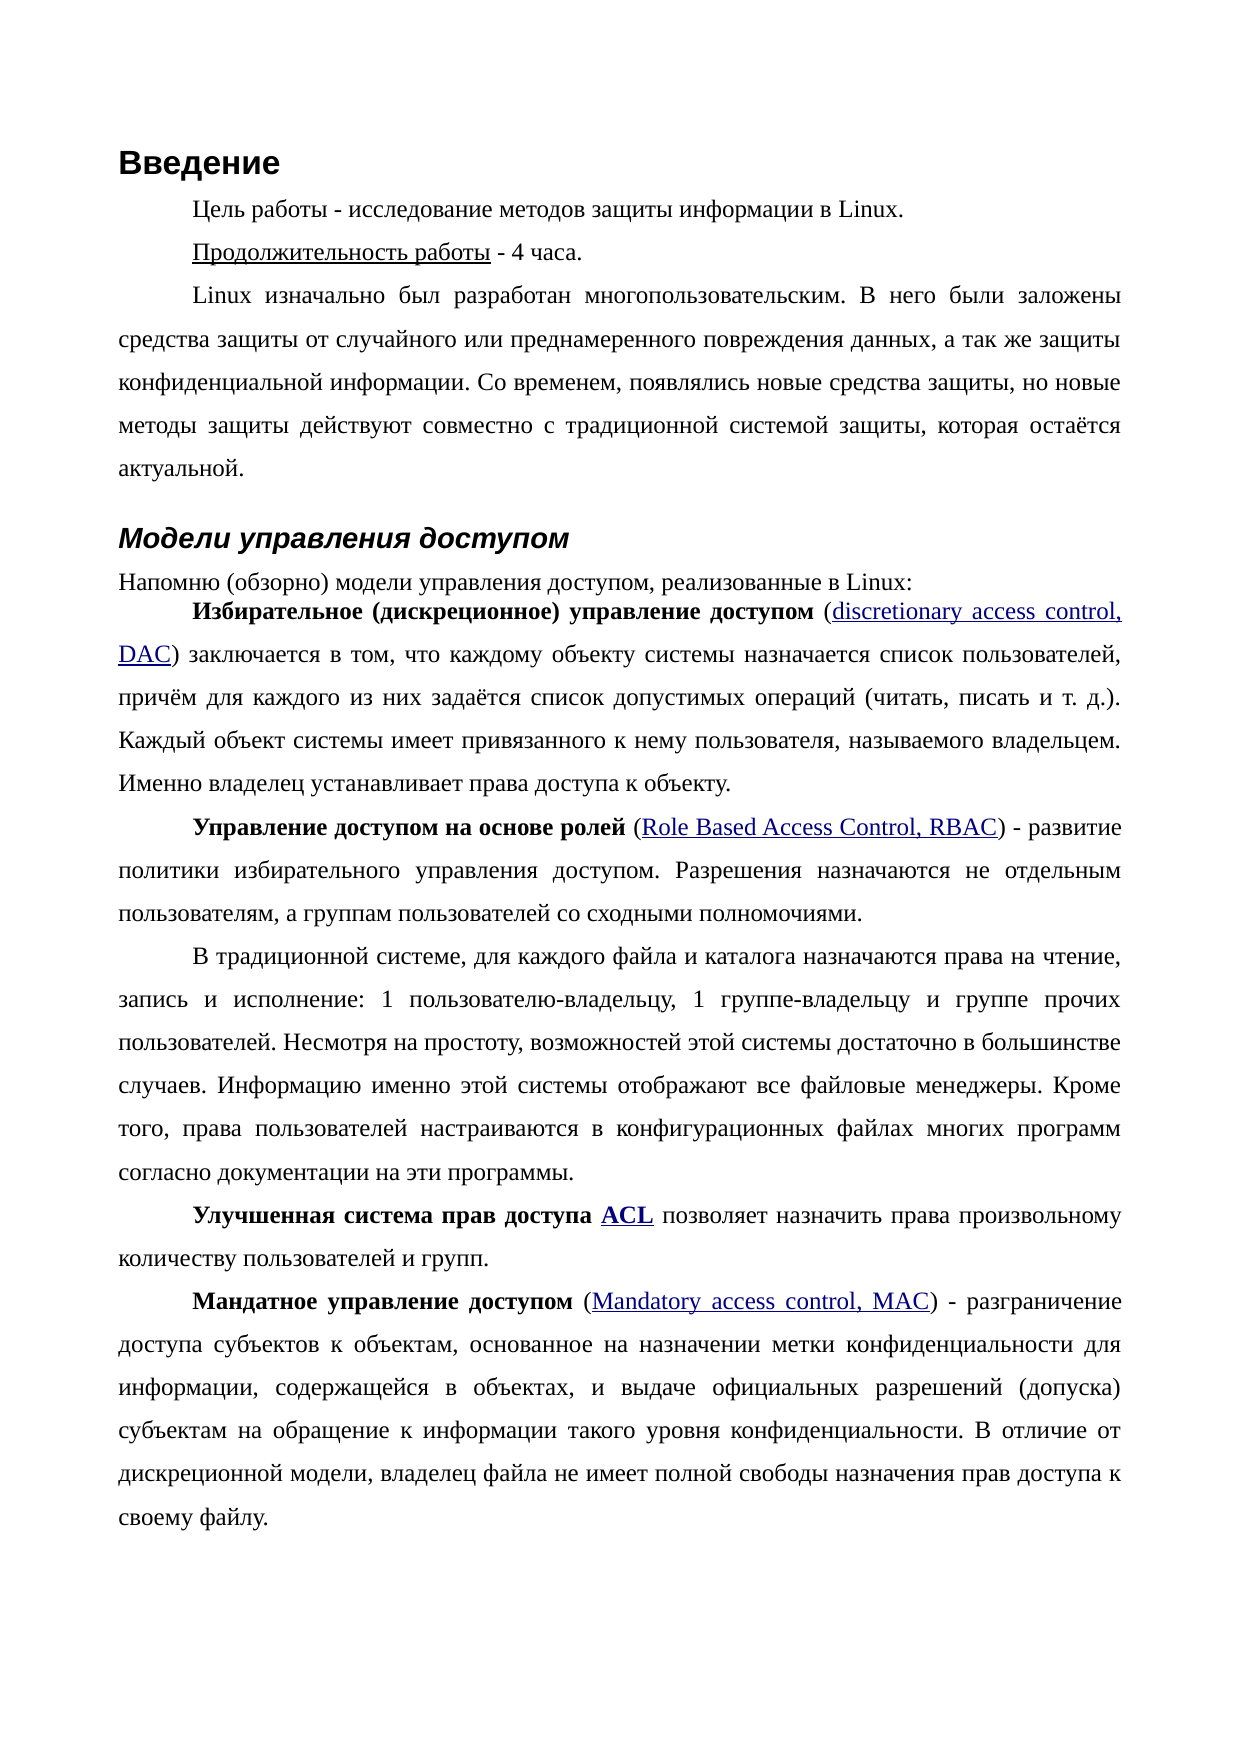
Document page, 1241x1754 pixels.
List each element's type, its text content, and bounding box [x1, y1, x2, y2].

subtitle Модели управления доступом [118, 521, 1122, 555]
text В традиционной системе, для каждого файла и каталога назначаются права на чтение, запись и исполнение: 1 пользователю-владельцу, 1 группе-владельцу и группе прочих пользователей. Несмотря на простоту, возможностей этой системы достаточно в большинстве случаев. Информацию именно этой системы отображают все файловые менеджеры. Кроме того, права пользователей настраиваются в конфигурационных файлах многих программ согласно документации на эти программы. [118, 941, 1122, 1185]
text Linux изначально был разработан многопользовательским. В него были заложены средства защиты от случайного или преднамеренного повреждения данных, а так же защиты конфиденциальной информации. Со временем, появлялись новые средства защиты, но новые методы защиты действуют совместно с традиционной системой защиты, которая остаётся актуальной. [118, 281, 1122, 482]
text Избирательное (дискреционное) управление доступом (discretionary access control, DAC) заключается в том, что каждому объекту системы назначается список пользователей, причём для каждого из них задаётся список допустимых операций (читать, писать и т. д.). Каждый объект системы имеет привязанного к нему пользователя, называемого владельцем. Именно владелец устанавливает права доступа к объекту. [118, 596, 1122, 797]
text Управление доступом на основе ролей (Role Based Access Control, RBAC) - развитие политики избирательного управления доступом. Разрешения назначаются не отдельным пользователям, а группам пользователей со сходными полномочиями. [118, 812, 1122, 927]
text Цель работы - исследование методов защиты информации в Linux. [118, 194, 1122, 223]
text Улучшенная система прав доступа ACL позволяет назначить права произвольному количеству пользователей и групп. [118, 1200, 1122, 1272]
subtitle Введение [118, 143, 1122, 182]
text Мандатное управление доступом (Mandatory access control, MAC) - разграничение доступа субъектов к объектам, основанное на назначении метки конфиденциальности для информации, содержащейся в объектах, и выдаче официальных разрешений (допуска) субъектам на обращение к информации такого уровня конфиденциальности. В отличие от дискреционной модели, владелец файла не имеет полной свободы назначения прав доступа к своему файлу. [118, 1286, 1122, 1530]
text Продолжительность работы - 4 часа. [118, 237, 1122, 266]
text Напомню (обзорно) модели управления доступом, реализованные в Linux: [118, 567, 1122, 596]
